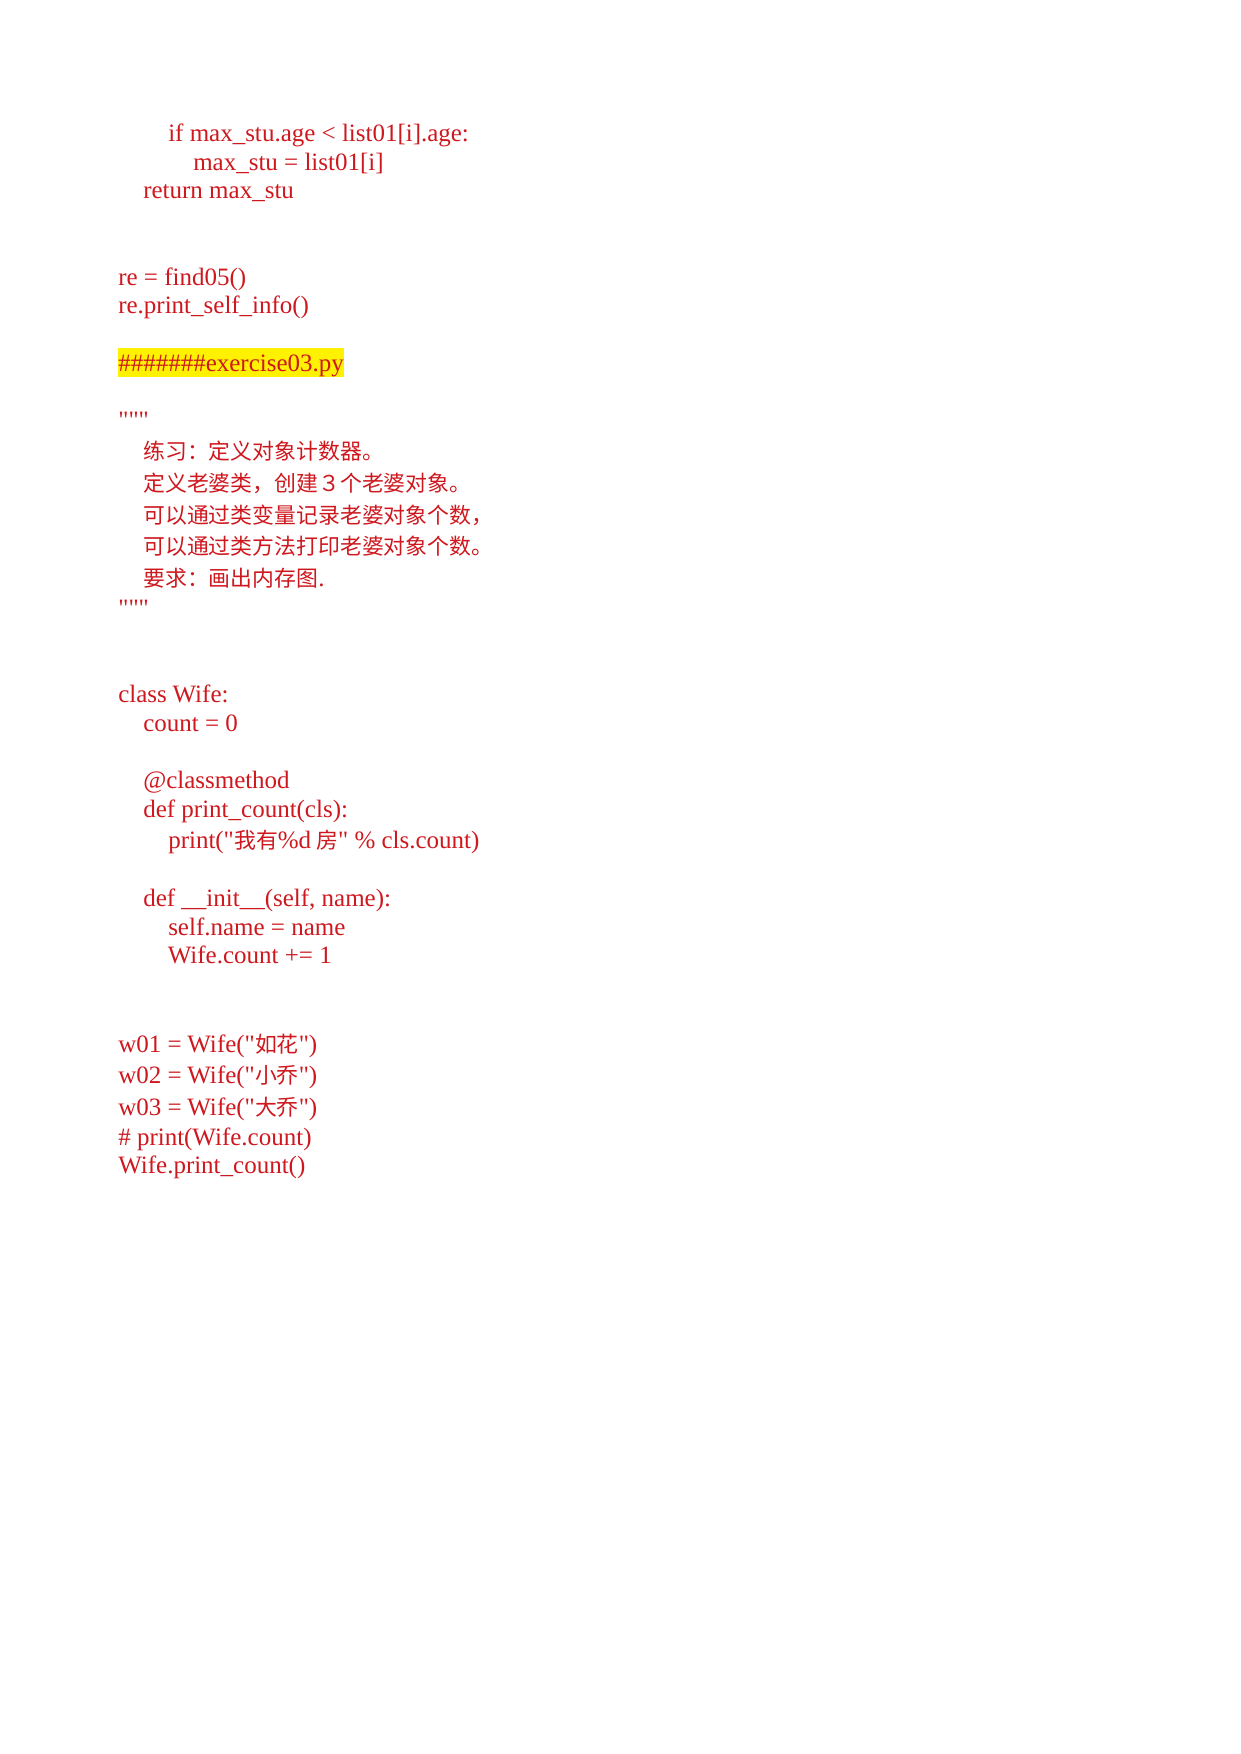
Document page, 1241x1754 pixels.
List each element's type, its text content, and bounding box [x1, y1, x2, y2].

list w03 = Wife("大乔") [118, 1090, 1122, 1122]
list Wife.print_count() [118, 1151, 1122, 1179]
list re = find05() [118, 262, 1122, 291]
list class Wife: [118, 679, 1122, 708]
list 可以通过类变量记录老婆对象个数， [118, 498, 1122, 529]
list def __init__(self, name): [118, 883, 1122, 912]
list self.name = name [118, 912, 1122, 941]
list def print_count(cls): [118, 794, 1122, 823]
list 定义老婆类，创建３个老婆对象。 [118, 466, 1122, 498]
list 要求：画出内存图. [118, 561, 1122, 593]
list """ [118, 593, 1122, 621]
list w02 = Wife("小乔") [118, 1058, 1122, 1090]
list 可以通过类方法打印老婆对象个数。 [118, 529, 1122, 561]
list #######exercise03.py [118, 348, 1122, 377]
list max_stu = list01[i] [118, 147, 1122, 176]
list return max_stu [118, 176, 1122, 204]
list re.print_self_info() [118, 291, 1122, 319]
list Wife.count += 1 [118, 941, 1122, 969]
list # print(Wife.count) [118, 1122, 1122, 1151]
list if max_stu.age < list01[i].age: [118, 118, 1122, 147]
list print("我有%d房" % cls.count) [118, 823, 1122, 854]
list w01 = Wife("如花") [118, 1027, 1122, 1058]
list """ [118, 406, 1122, 434]
list count = 0 [118, 708, 1122, 736]
list 练习：定义对象计数器。 [118, 434, 1122, 466]
list @classmethod [118, 765, 1122, 794]
